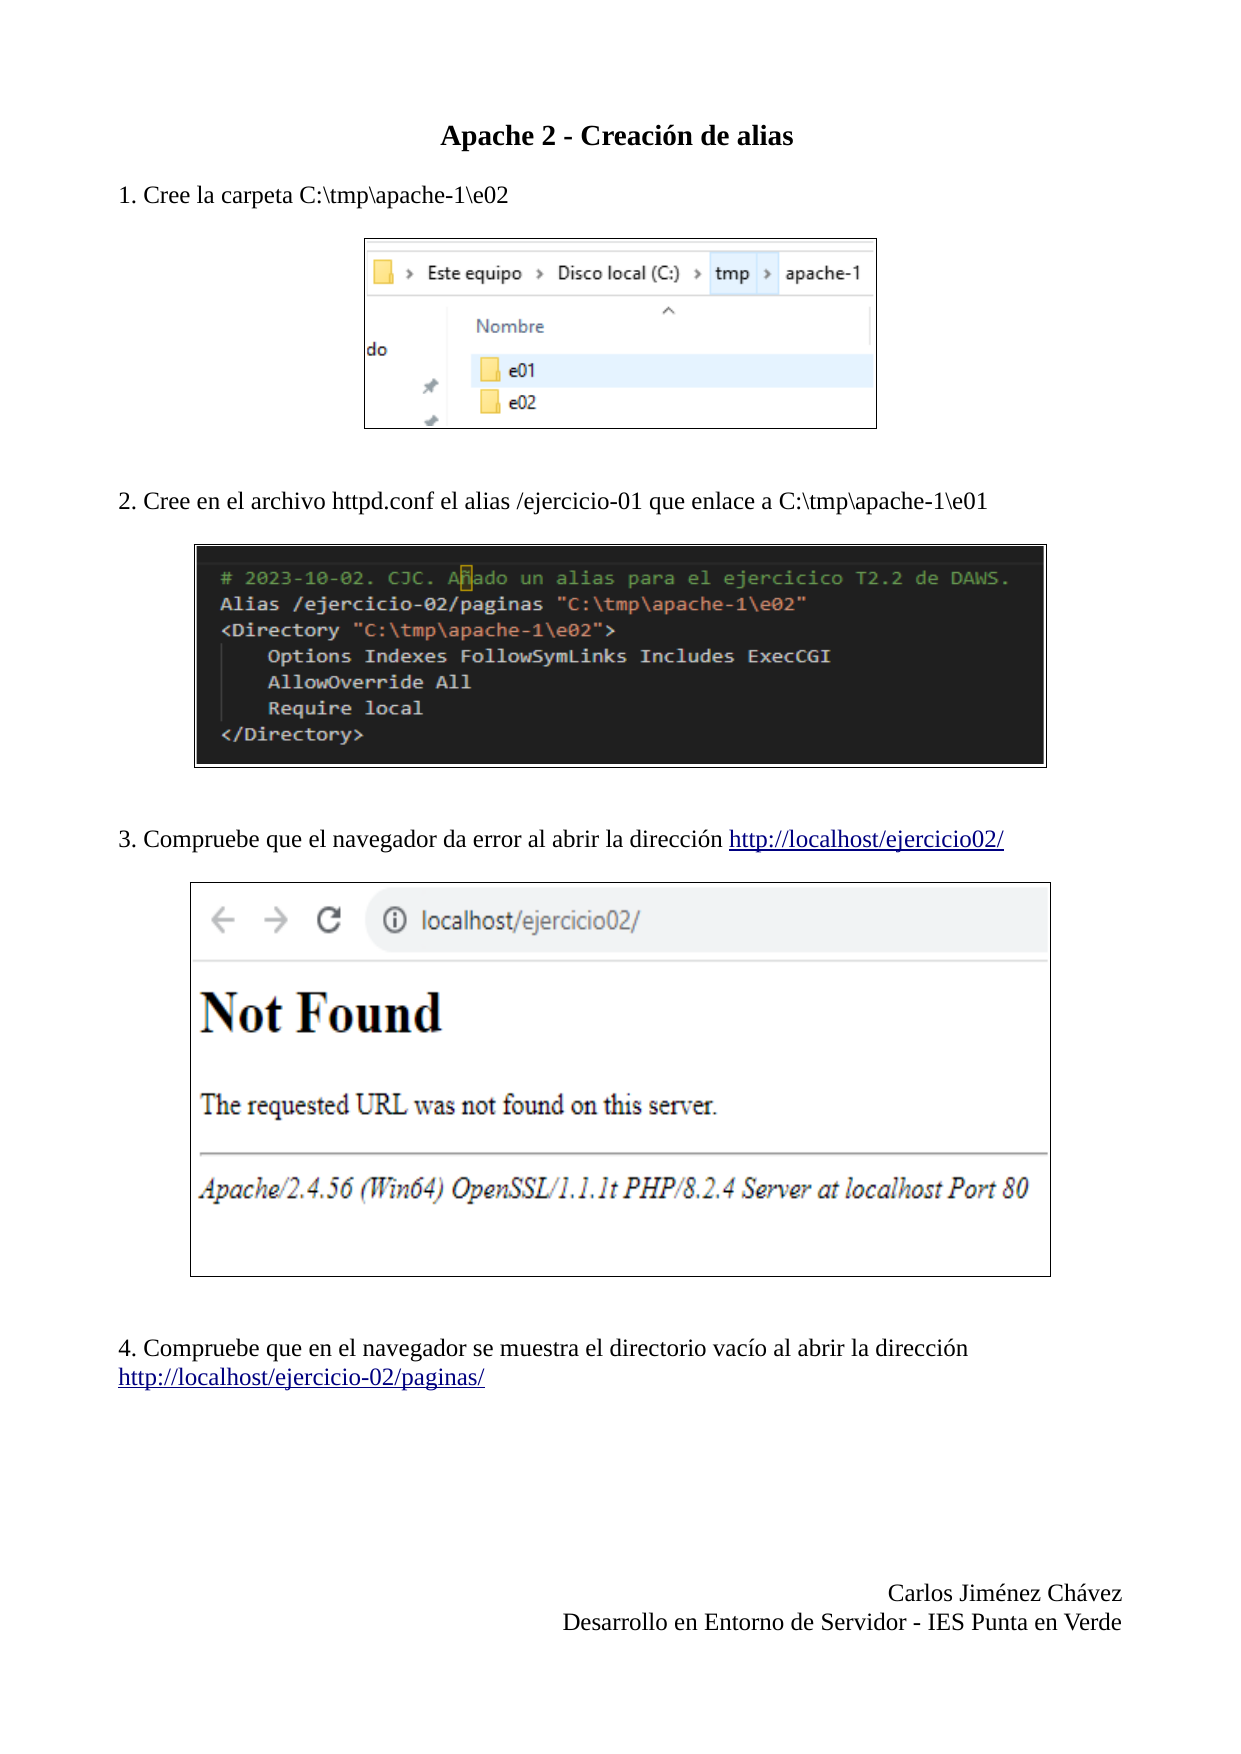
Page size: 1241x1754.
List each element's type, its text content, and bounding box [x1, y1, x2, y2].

text 3. Compruebe que el navegador da error al abrir la dirección http://localhost/ejercicio02/ [118, 824, 1122, 853]
picture [192, 885, 1048, 1273]
text 4. Compruebe que en el navegador se muestra el directorio vacío al abrir la dirección http://localhost/ejercicio-02/paginas/ [118, 1333, 1122, 1391]
text Apache 2 - Creación de alias [118, 118, 1122, 152]
picture [196, 546, 1044, 764]
text 2. Cree en el archivo httpd.conf el alias /ejercicio-01 que enlace a C:\tmp\apache-1\e01 [118, 486, 1122, 515]
picture [366, 241, 874, 426]
text 1. Cree la carpeta C:\tmp\apache-1\e02 [118, 180, 1122, 209]
